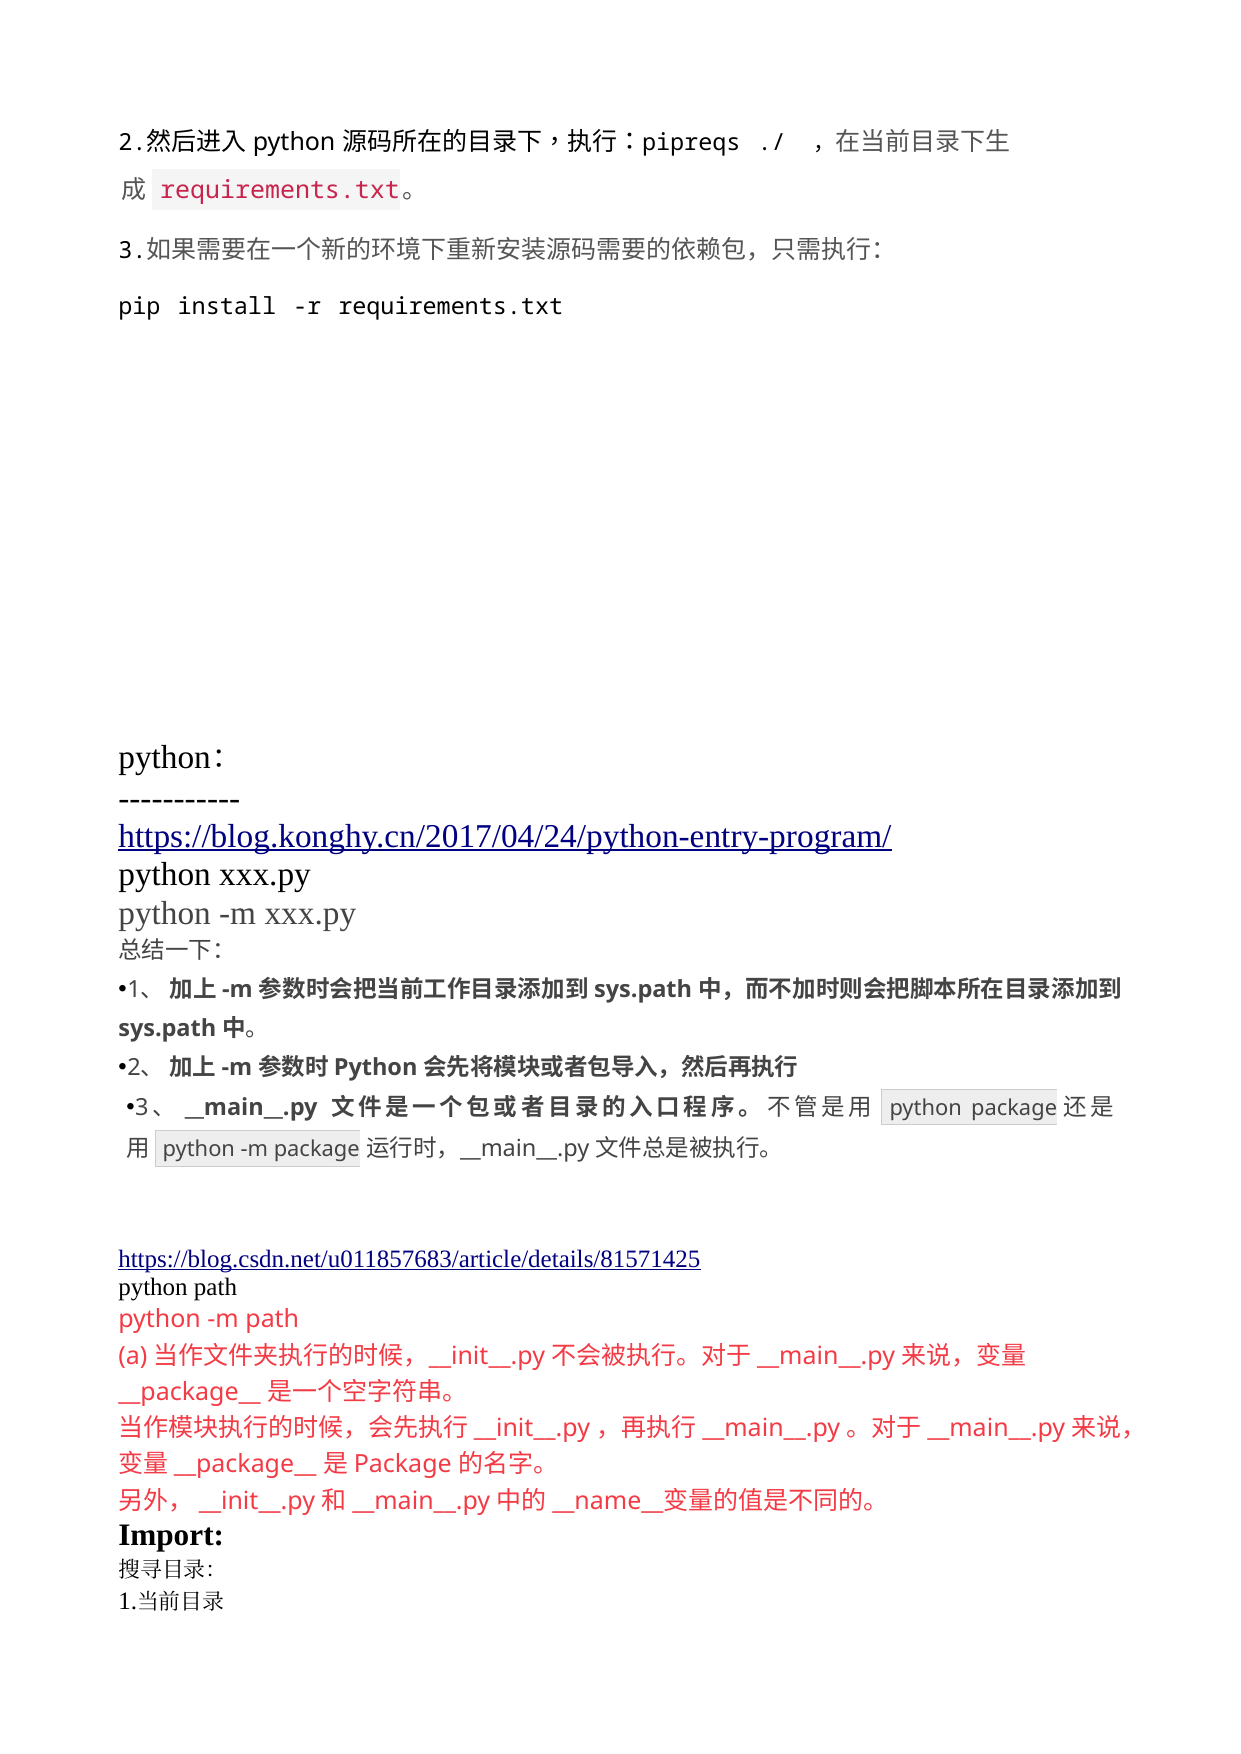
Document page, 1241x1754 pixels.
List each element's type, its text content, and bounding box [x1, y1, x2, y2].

text install [161, 286, 276, 324]
text https://blog.csdn.net/u011857683/article/details/81571425 [118, 1244, 1122, 1272]
text https://blog.konghy.cn/2017/04/24/python-entry-program/ [118, 816, 1122, 855]
text 1.当前目录 [118, 1584, 1122, 1615]
text pip [118, 286, 160, 324]
text python -m xxx.py [118, 893, 1122, 931]
text python xxx.py [118, 855, 1122, 893]
text 3.如果需要在一个新的环境下重新安装源码需要的依赖包，只需执行： [118, 230, 1122, 266]
list 3、 __main__.py 文件是一个包或者目录的入口程序。不管是用 python package 还是用 python -m package 运行时，__main__.py 文件总是被执行。 [126, 1088, 1114, 1166]
text requirements.txt [322, 286, 1122, 324]
text 搜寻目录： [118, 1552, 1122, 1584]
text ----------- [118, 778, 1122, 816]
text (a) 当作文件夹执行的时候，__init__.py 不会被执行。对于 __main__.py 来说，变量 __package__ 是一个空字符串。 当作模块执行的时候，会先执行 __init__.py ，再执行 __main__.py 。对于 __main__.py 来说，变量 __package__ 是 Package 的名字。 另外， __init__.py 和 __main__.py 中的 __name__变量的值是不同的。 [118, 1335, 1122, 1516]
text python path [118, 1272, 1122, 1301]
text -r [277, 286, 321, 324]
text Import: [118, 1516, 1122, 1552]
text python -m path [118, 1301, 1122, 1335]
list 1、 加上 -m 参数时会把当前工作目录添加到 sys.path 中，而不加时则会把脚本所在目录添加到 sys.path 中。 [118, 970, 1122, 1043]
text 总结一下： [118, 931, 1122, 965]
list 2、 加上 -m 参数时 Python 会先将模块或者包导入，然后再执行 [118, 1048, 1122, 1083]
text python： [118, 730, 1122, 778]
text 2.然后进入 python 源码所在的目录下，执行：pipreqs ./ ，在当前目录下生成 requirements.txt。 [118, 118, 1122, 209]
